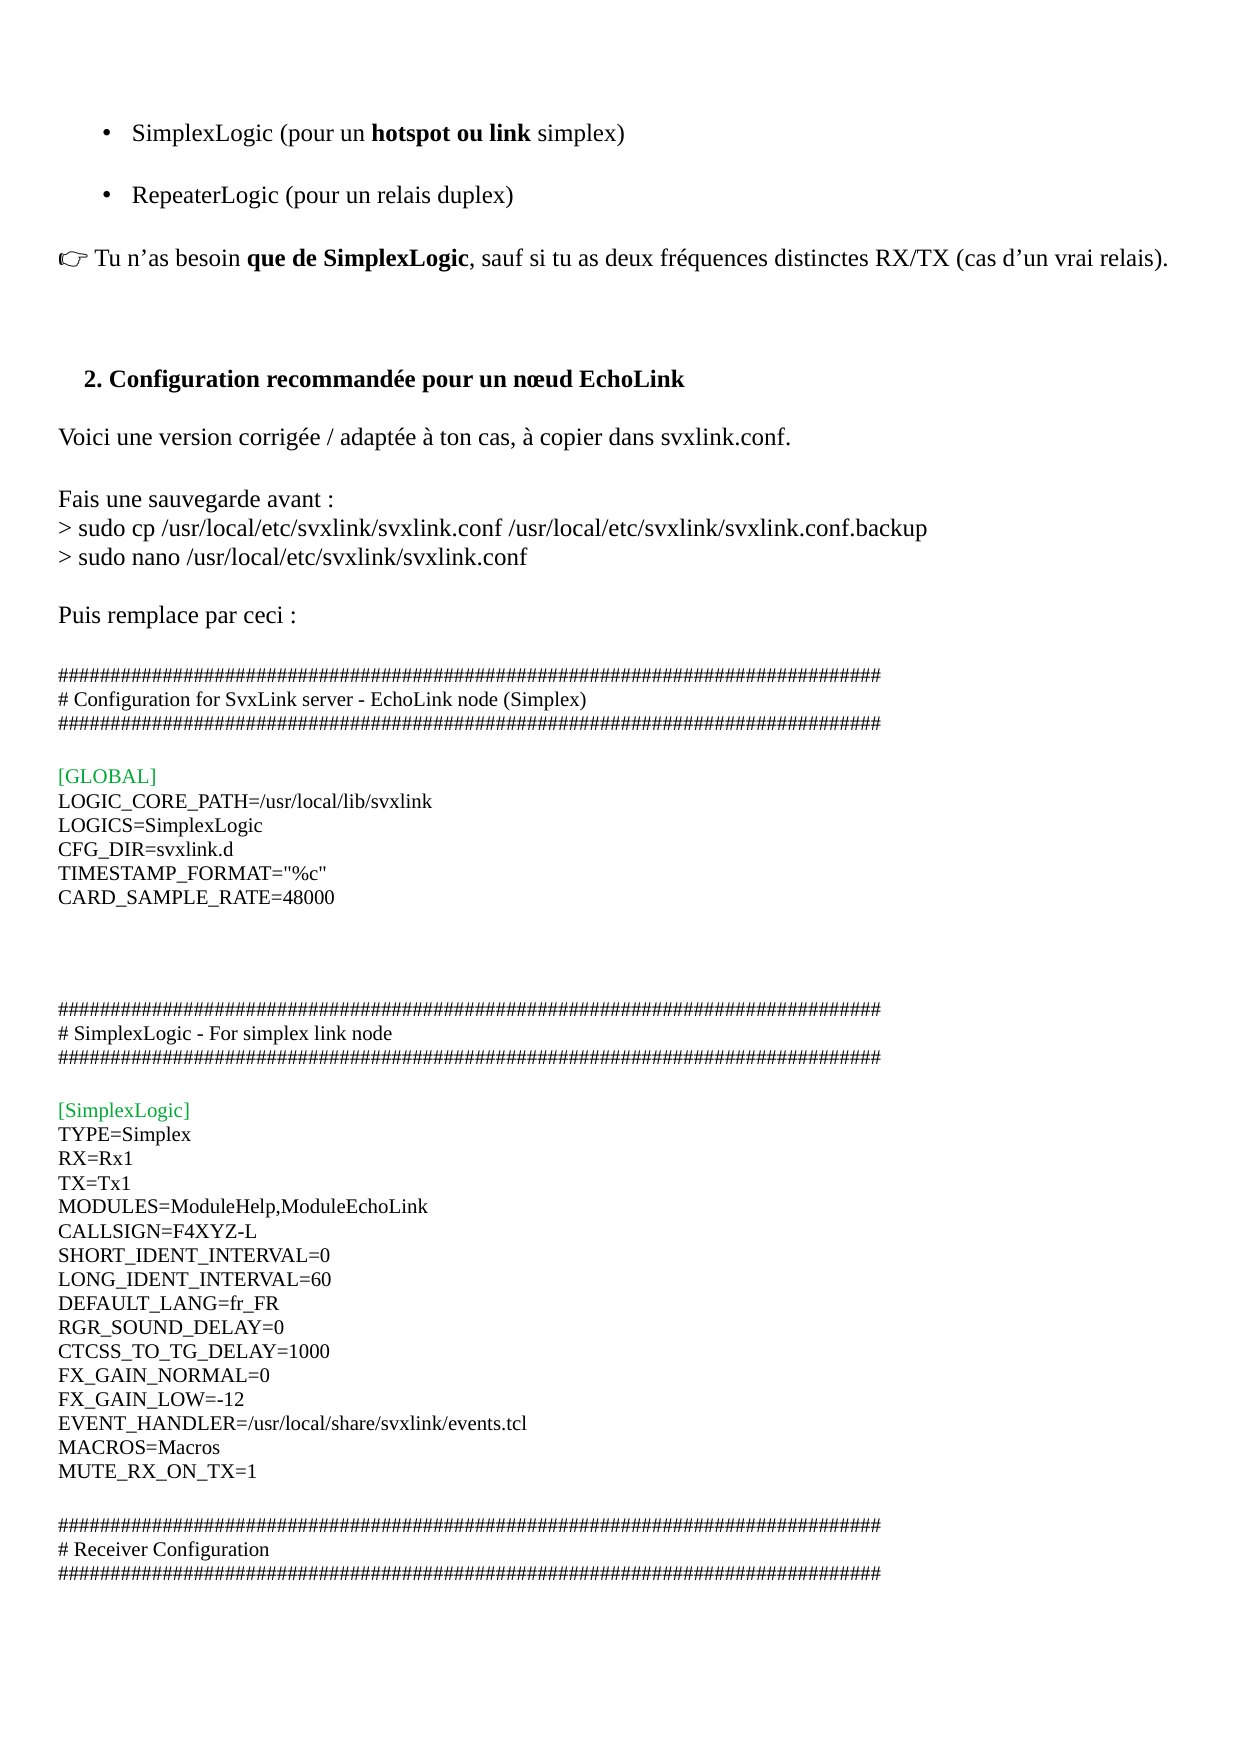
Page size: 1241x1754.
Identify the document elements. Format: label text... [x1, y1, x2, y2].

list SimplexLogic (pour un hotspot ou link simplex) [102, 118, 1192, 147]
text Voici une version corrigée / adaptée à ton cas, à copier dans svxlink.conf. [58, 422, 1192, 451]
text ############################################################################### # Configuration for SvxLink server - EchoLink node (Simplex) ############################################################################### [58, 663, 1192, 735]
subtitle ✅ 2. Configuration recommandée pour un nœud EchoLink [58, 364, 1192, 393]
text ############################################################################### # SimplexLogic - For simplex link node ############################################################################### [58, 997, 1192, 1069]
list RepeaterLogic (pour un relais duplex) [102, 181, 1192, 209]
text [GLOBAL] LOGIC_CORE_PATH=/usr/local/lib/svxlink LOGICS=SimplexLogic CFG_DIR=svxlink.d TIMESTAMP_FORMAT="%c" CARD_SAMPLE_RATE=48000 [58, 764, 1192, 909]
text ############################################################################### # Receiver Configuration ############################################################################### [58, 1513, 1192, 1585]
text [SimplexLogic] TYPE=Simplex RX=Rx1 TX=Tx1 MODULES=ModuleHelp,ModuleEchoLink CALLSIGN=F4XYZ-L SHORT_IDENT_INTERVAL=0 LONG_IDENT_INTERVAL=60 DEFAULT_LANG=fr_FR RGR_SOUND_DELAY=0 CTCSS_TO_TG_DELAY=1000 FX_GAIN_NORMAL=0 FX_GAIN_LOW=-12 EVENT_HANDLER=/usr/local/share/svxlink/events.tcl MACROS=Macros MUTE_RX_ON_TX=1 [58, 1098, 1192, 1483]
text 👉 Tu n’as besoin que de SimplexLogic, sauf si tu as deux fréquences distinctes RX/TX (cas d’un vrai relais). [58, 243, 1192, 272]
text Fais une sauvegarde avant : > sudo cp /usr/local/etc/svxlink/svxlink.conf /usr/local/etc/svxlink/svxlink.conf.backup > sudo nano /usr/local/etc/svxlink/svxlink.conf [58, 484, 1192, 571]
text Puis remplace par ceci : [58, 600, 1133, 629]
